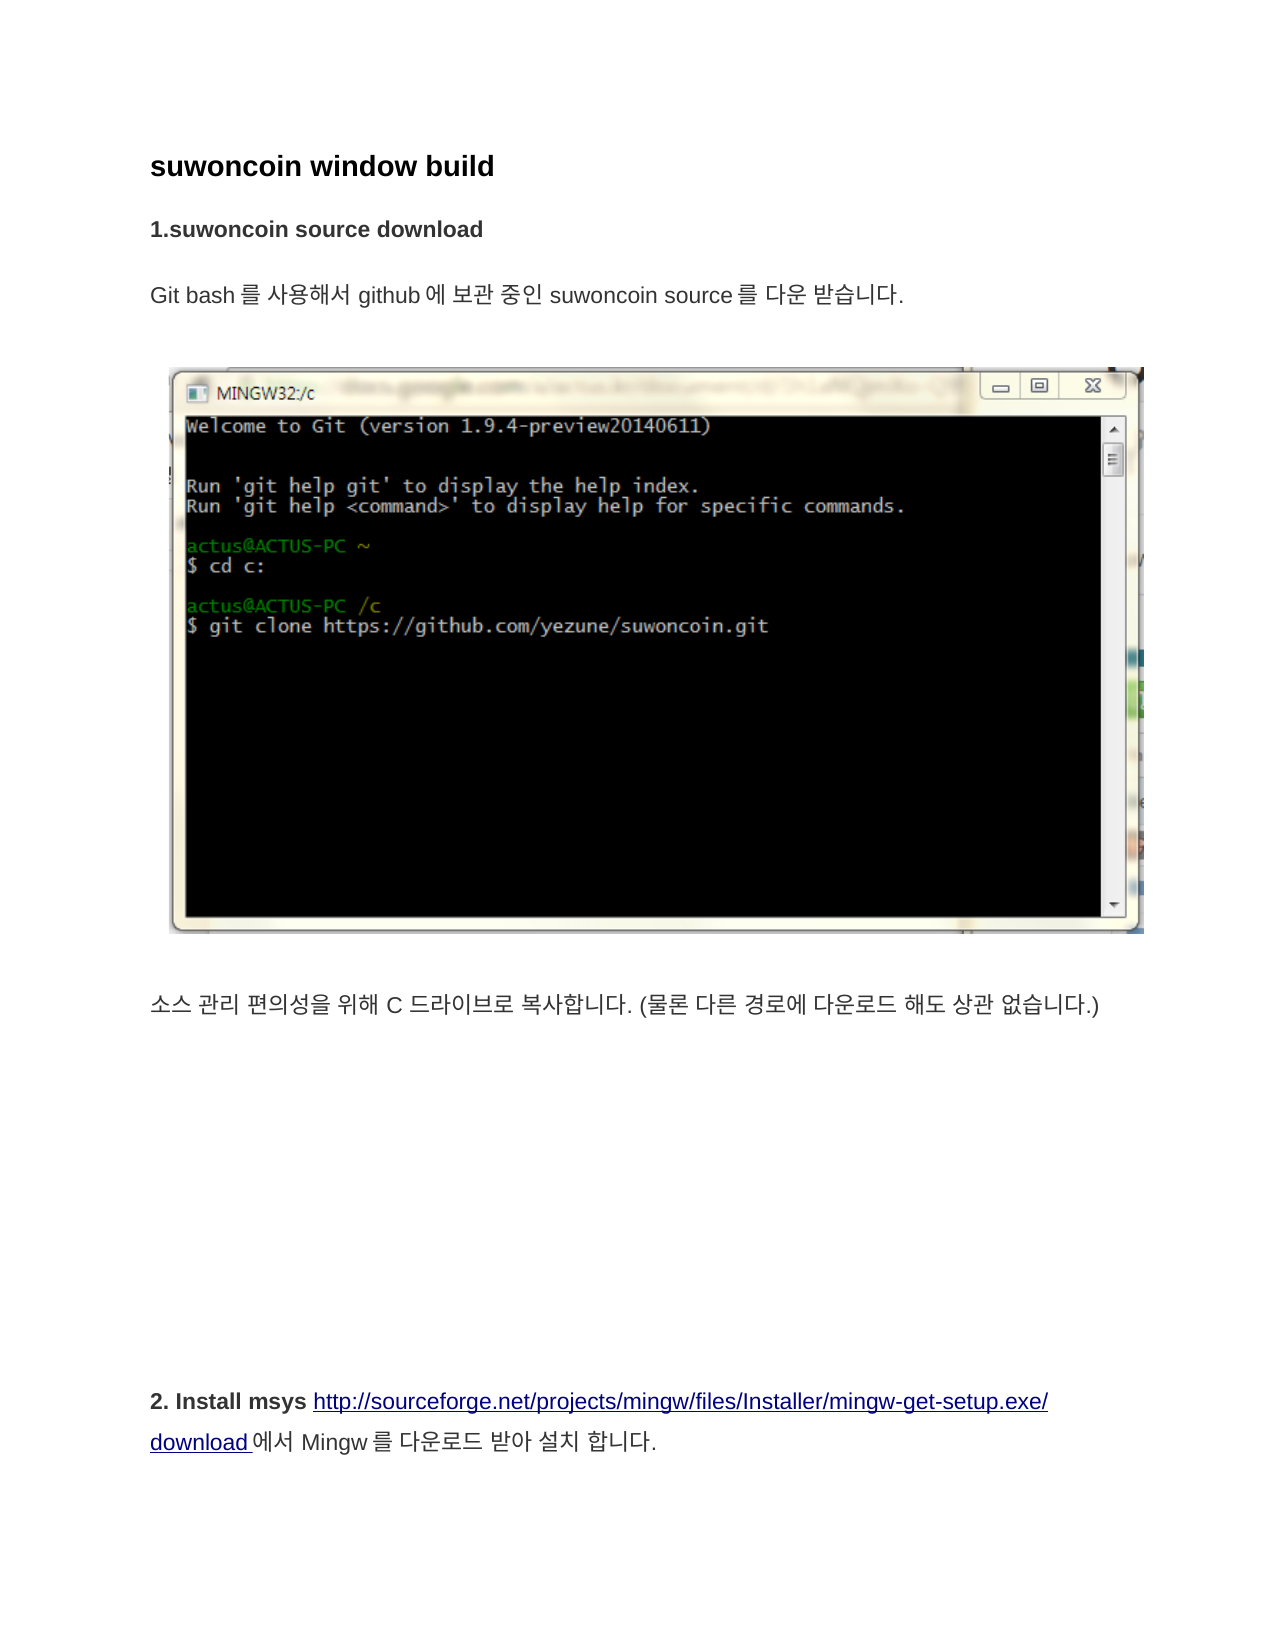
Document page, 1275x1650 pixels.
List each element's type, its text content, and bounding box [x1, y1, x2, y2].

text 1.suwoncoin source download [150, 217, 1125, 242]
text 2. Install msys http://sourceforge.net/projects/mingw/files/Installer/mingw-get-setup.exe/download에서 Mingw를 다운로드 받아 설치 합니다. [150, 1389, 1125, 1455]
text Git bash를 사용해서 github에 보관 중인 suwoncoin source를 다운 받습니다. [150, 283, 1125, 308]
picture [168, 367, 1144, 934]
text 소스 관리 편의성을 위해 C 드라이브로 복사합니다. (물론 다른 경로에 다운로드 해도 상관 없습니다.) [150, 993, 1125, 1019]
text suwoncoin window build [150, 150, 1125, 183]
